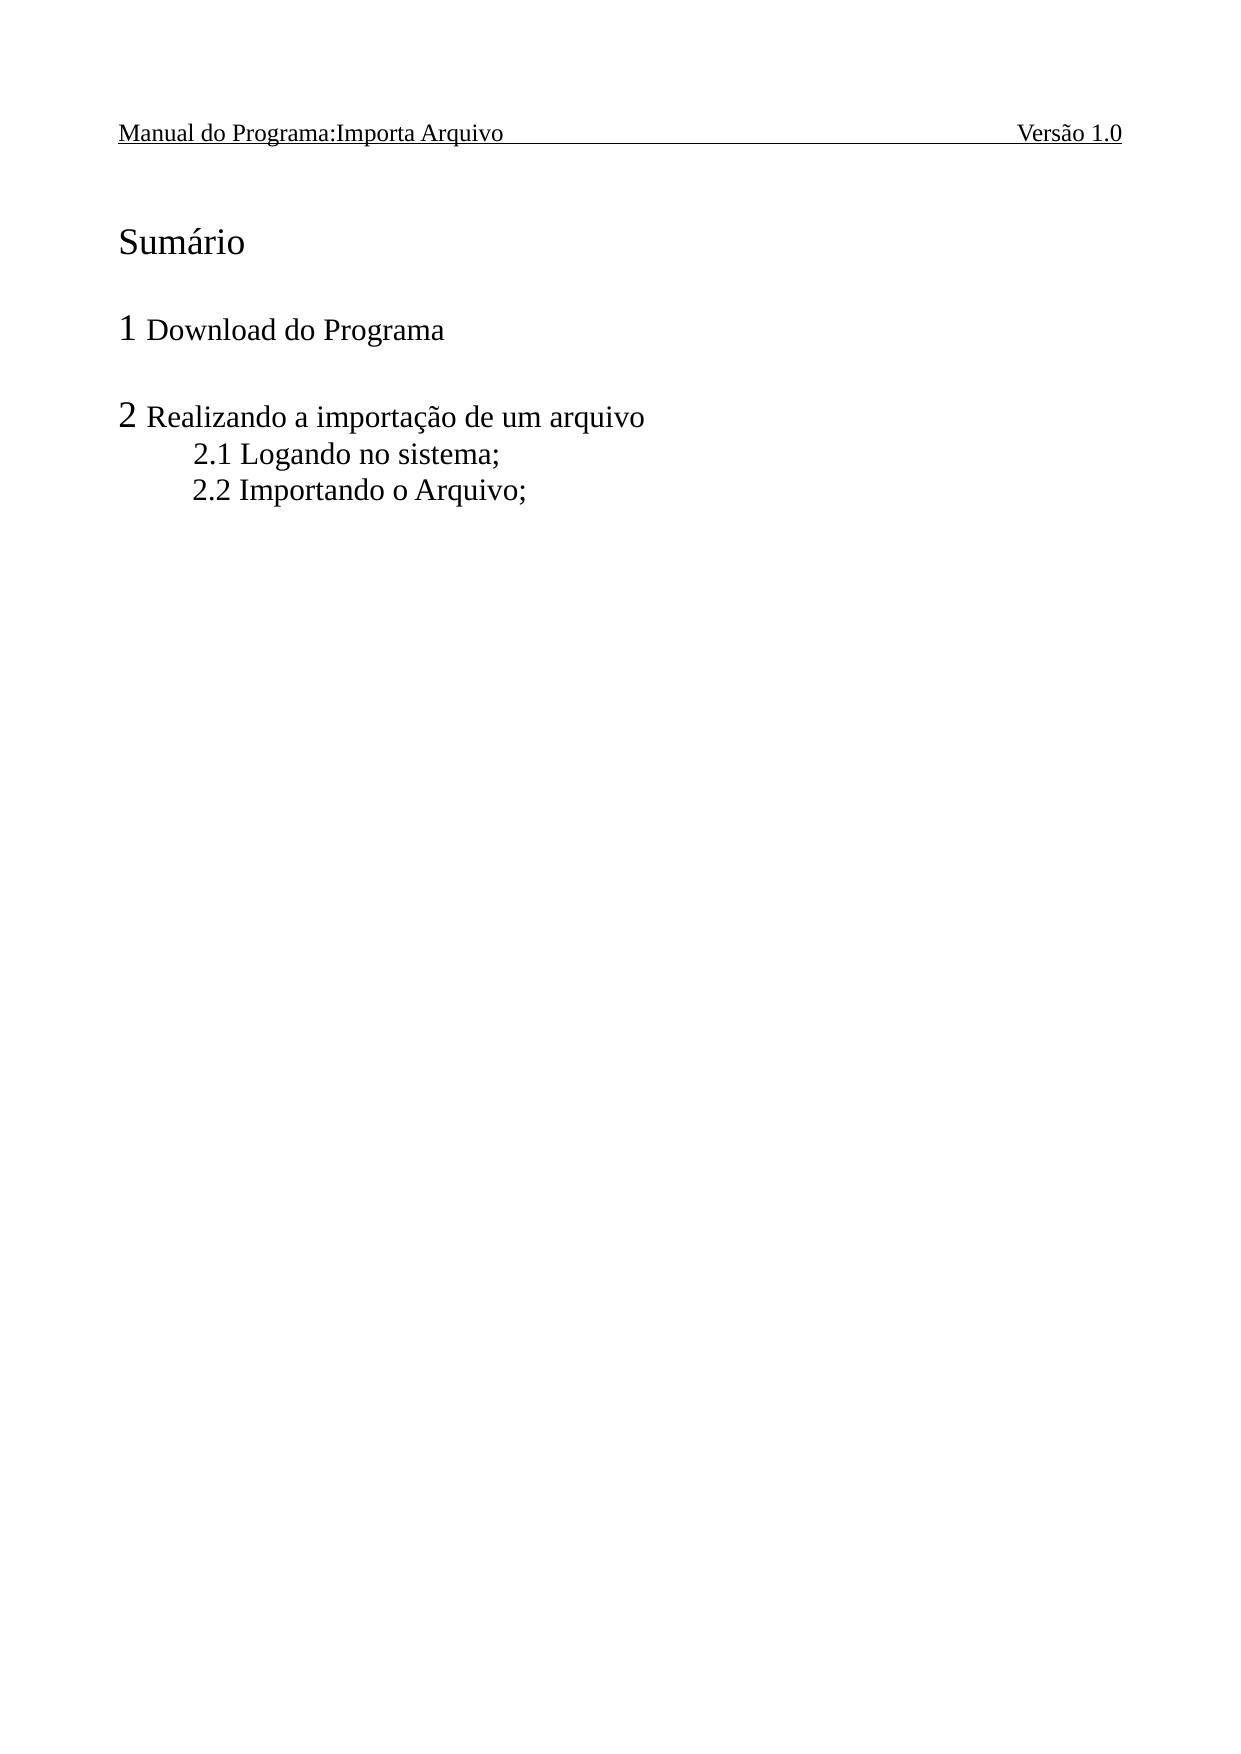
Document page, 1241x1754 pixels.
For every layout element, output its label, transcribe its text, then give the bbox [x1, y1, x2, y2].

text 2.2 Importando o Arquivo; [118, 471, 1122, 507]
list 2.1 Logando no sistema; [156, 435, 1122, 471]
text 1 Download do Programa [118, 306, 1122, 349]
text 2 Realizando a importação de um arquivo [118, 392, 1122, 435]
text Sumário [118, 219, 1122, 263]
